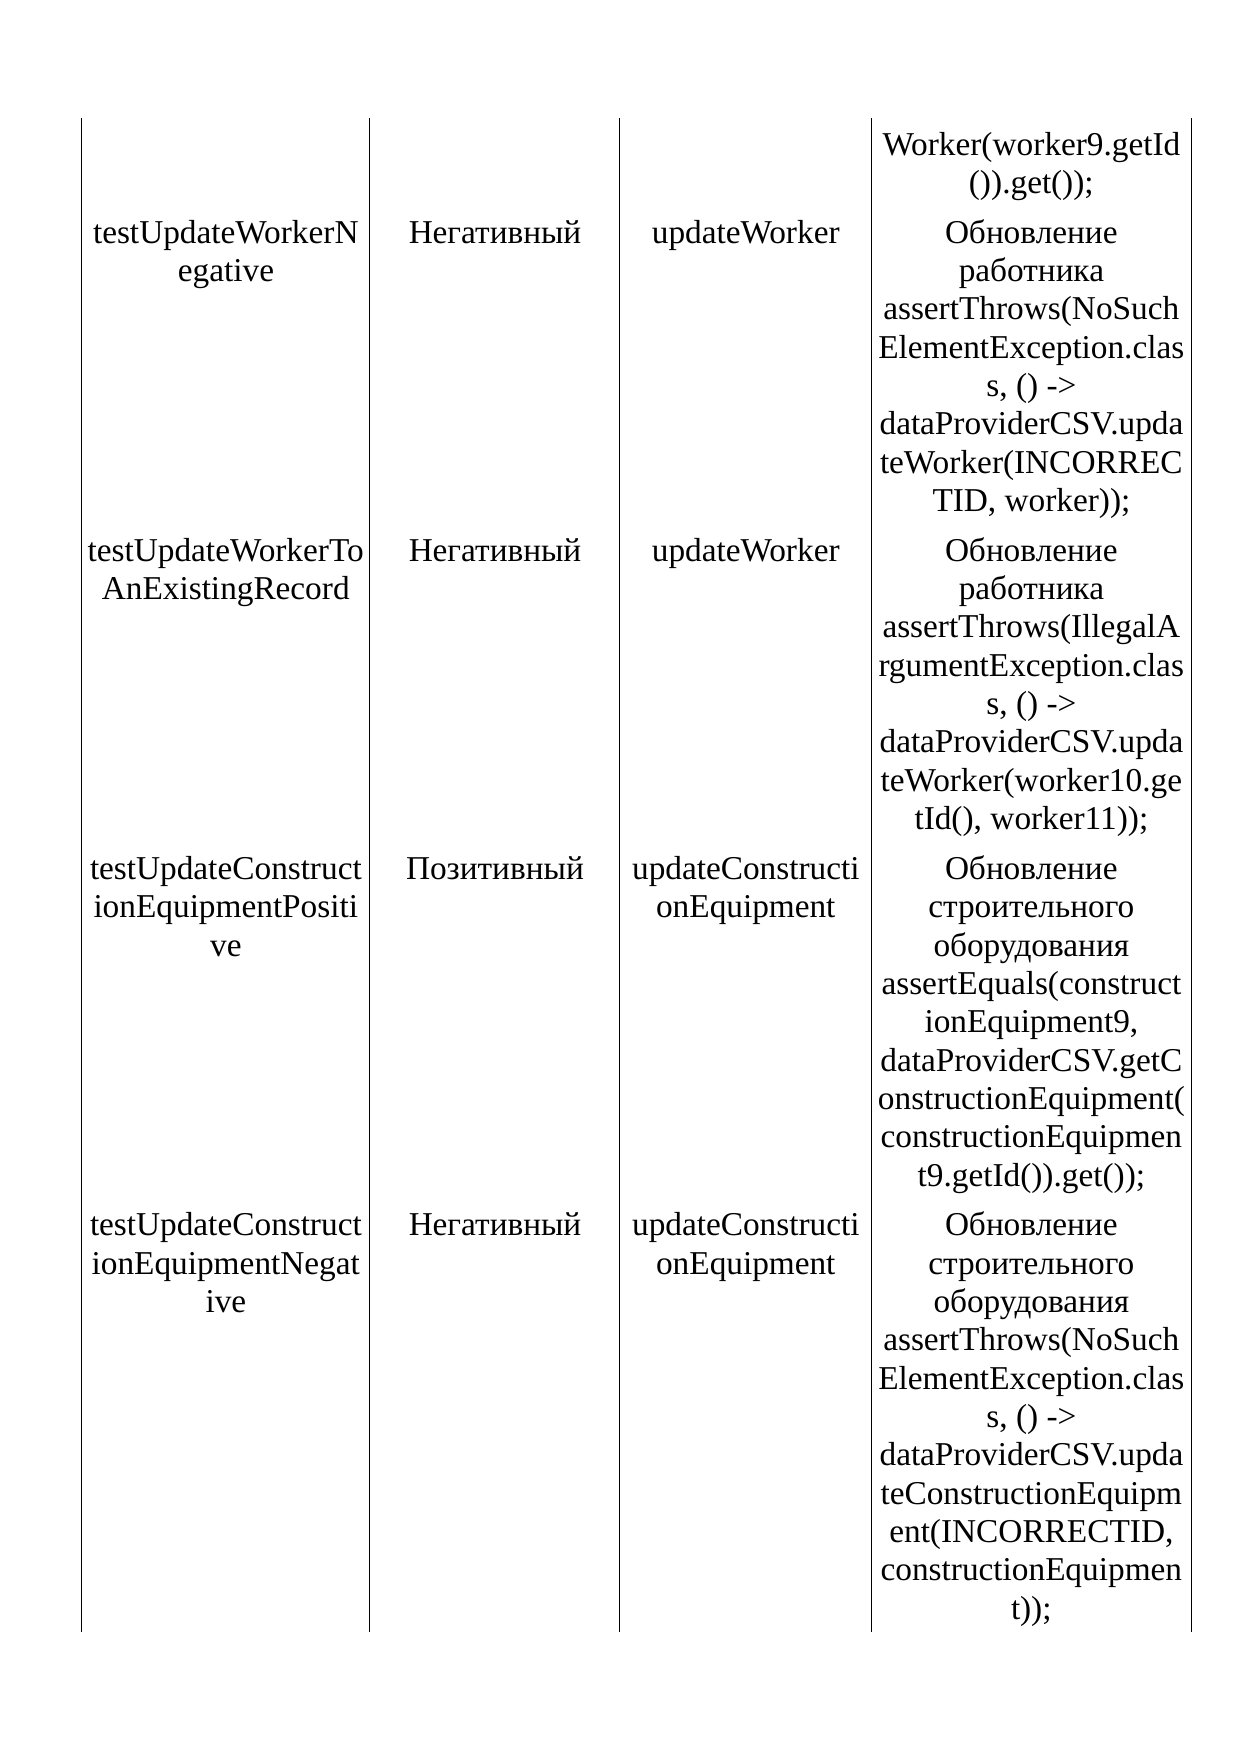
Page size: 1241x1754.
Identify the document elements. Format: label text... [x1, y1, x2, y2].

table_cell testUpdateWorkerNegative [82, 206, 369, 524]
table_cell Обновление работника assertThrows(IllegalArgumentException.class, () -> dataProviderCSV.updateWorker(worker10.getId(), worker11)); [872, 524, 1191, 842]
table_cell [620, 118, 871, 206]
table_cell testUpdateConstructionEquipmentNegative [82, 1199, 369, 1632]
table_cell updateWorker [620, 206, 871, 524]
table_cell Негативный [370, 524, 619, 842]
table_cell testUpdateConstructionEquipmentPositive [82, 843, 369, 1199]
table_cell Обновление работника assertThrows(NoSuchElementException.class, () -> dataProviderCSV.updateWorker(INCORRECTID, worker)); [872, 206, 1191, 524]
table_cell [370, 118, 619, 206]
table_cell updateConstructionEquipment [620, 1199, 871, 1632]
table_cell testUpdateWorkerToAnExistingRecord [82, 524, 369, 842]
table_cell Обновление строительного оборудования assertThrows(NoSuchElementException.class, () -> dataProviderCSV.updateConstructionEquipment(INCORRECTID, constructionEquipment)); [872, 1199, 1191, 1632]
table_cell Негативный [370, 206, 619, 524]
table_cell Worker(worker9.getId()).get()); [872, 118, 1191, 206]
table_cell Позитивный [370, 843, 619, 1199]
table_cell updateConstructionEquipment [620, 843, 871, 1199]
table_cell Негативный [370, 1199, 619, 1632]
table_cell Обновление строительного оборудования assertEquals(constructionEquipment9, dataProviderCSV.getConstructionEquipment(constructionEquipment9.getId()).get()); [872, 843, 1191, 1199]
table_cell [82, 118, 369, 206]
table_cell updateWorker [620, 524, 871, 842]
